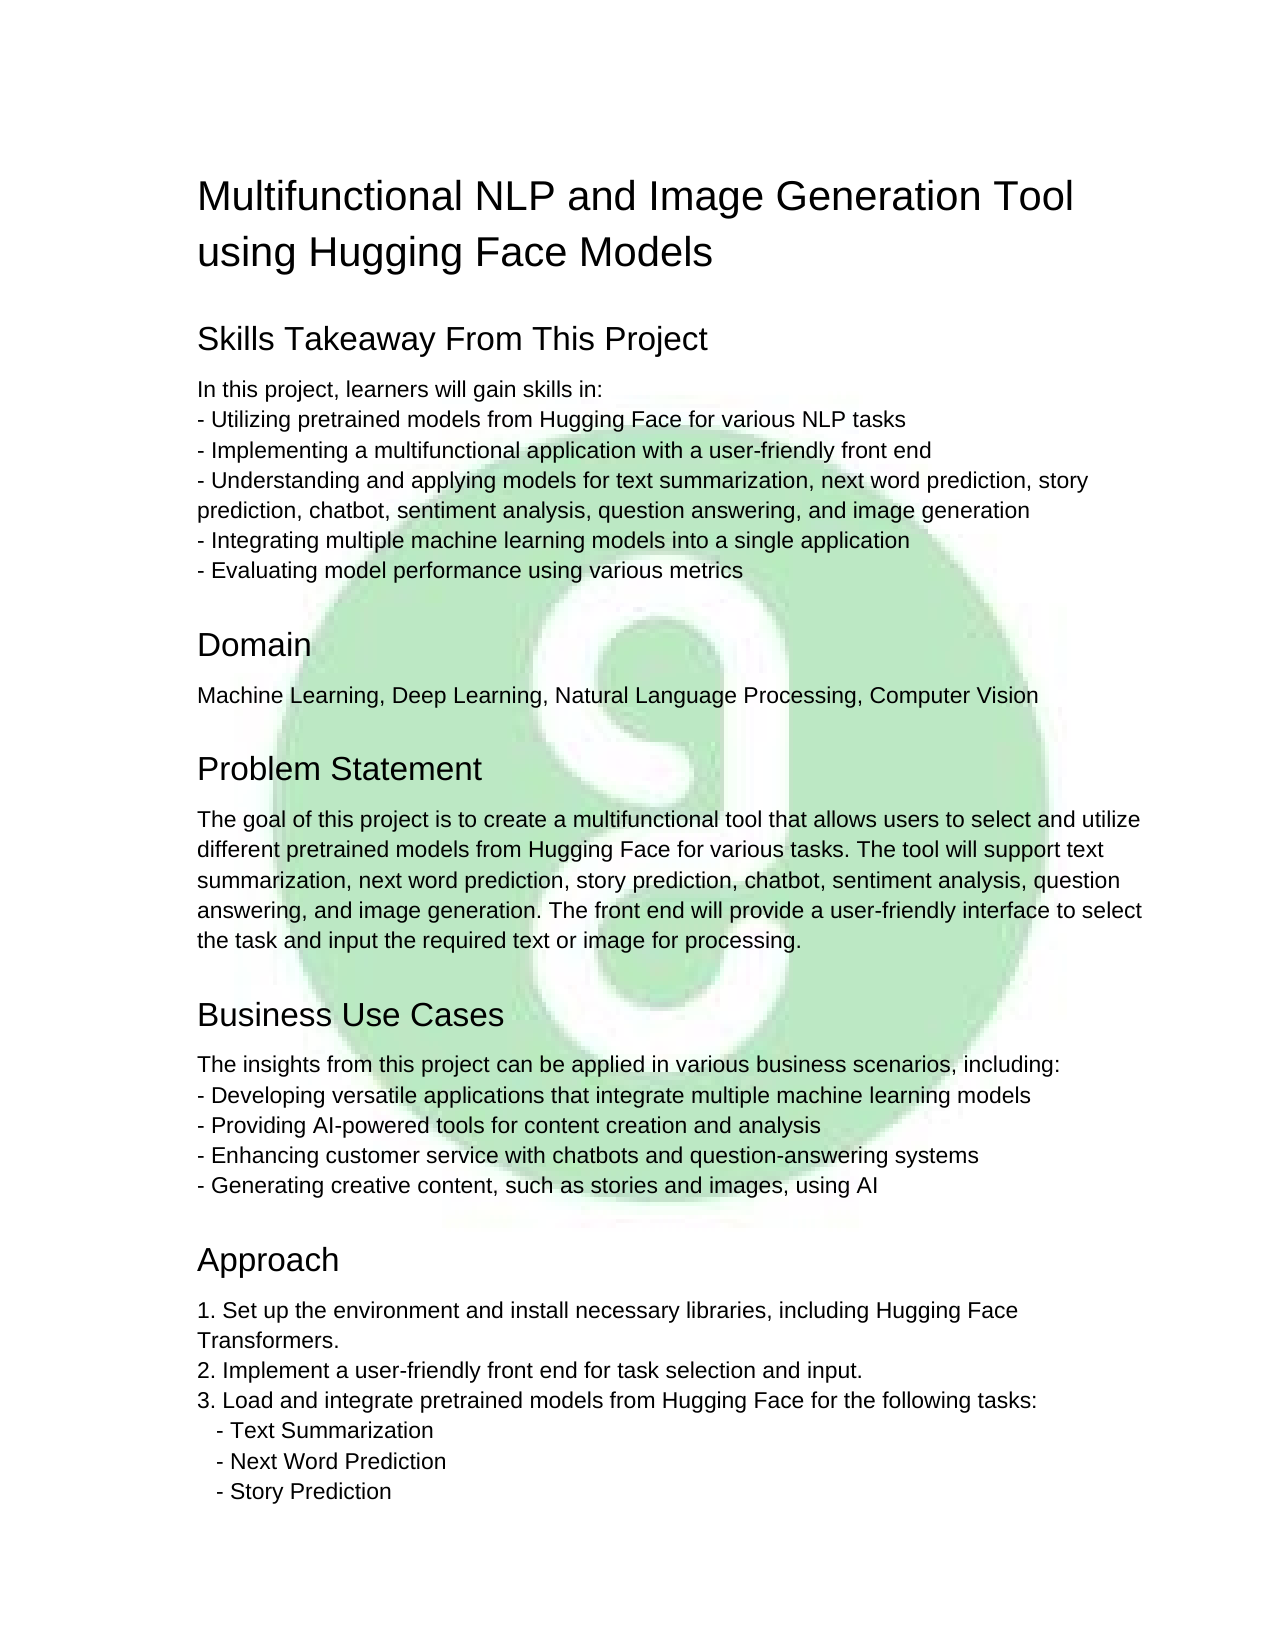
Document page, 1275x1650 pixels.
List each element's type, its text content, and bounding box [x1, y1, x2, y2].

picture [165, 326, 1141, 1302]
subtitle Domain [197, 625, 1153, 663]
text - Evaluating model performance using various metrics [197, 557, 1153, 584]
text 1. Set up the environment and install necessary libraries, including Hugging Face Transformers. [197, 1297, 1153, 1353]
subtitle Business Use Cases [197, 995, 1153, 1033]
text - Text Summarization [197, 1417, 1153, 1444]
text - Integrating multiple machine learning models into a single application [197, 527, 1153, 553]
text - Enhancing customer service with chatbots and question-answering systems [197, 1142, 1153, 1168]
text Machine Learning, Deep Learning, Natural Language Processing, Computer Vision [197, 682, 1153, 708]
text - Developing versatile applications that integrate multiple machine learning models [197, 1082, 1153, 1108]
text 2. Implement a user-friendly front end for task selection and input. [197, 1357, 1153, 1383]
subtitle Problem Statement [197, 749, 1153, 788]
subtitle Approach [197, 1240, 1153, 1278]
text The insights from this project can be applied in various business scenarios, including: [197, 1051, 1153, 1078]
text - Providing AI-powered tools for content creation and analysis [197, 1112, 1153, 1138]
text The goal of this project is to create a multifunctional tool that allows users to select and utilize different pretrained models from Hugging Face for various tasks. The tool will support text summarization, next word prediction, story prediction, chatbot, sentiment analysis, question answering, and image generation. The front end will provide a user-friendly interface to select the task and input the required text or image for processing. [197, 806, 1153, 953]
text - Understanding and applying models for text summarization, next word prediction, story prediction, chatbot, sentiment analysis, question answering, and image generation [197, 467, 1153, 523]
text - Next Word Prediction [197, 1448, 1153, 1474]
text - Utilizing pretrained models from Hugging Face for various NLP tasks [197, 406, 1153, 433]
text In this project, learners will gain skills in: [197, 376, 1153, 402]
text - Story Prediction [197, 1478, 1153, 1504]
text - Implementing a multifunctional application with a user-friendly front end [197, 437, 1153, 463]
text - Generating creative content, such as stories and images, using AI [197, 1172, 1153, 1198]
text Multifunctional NLP and Image Generation Tool using Hugging Face Models [197, 172, 1153, 275]
text 3. Load and integrate pretrained models from Hugging Face for the following tasks: [197, 1387, 1153, 1413]
subtitle Skills Takeaway From This Project [197, 319, 1153, 358]
